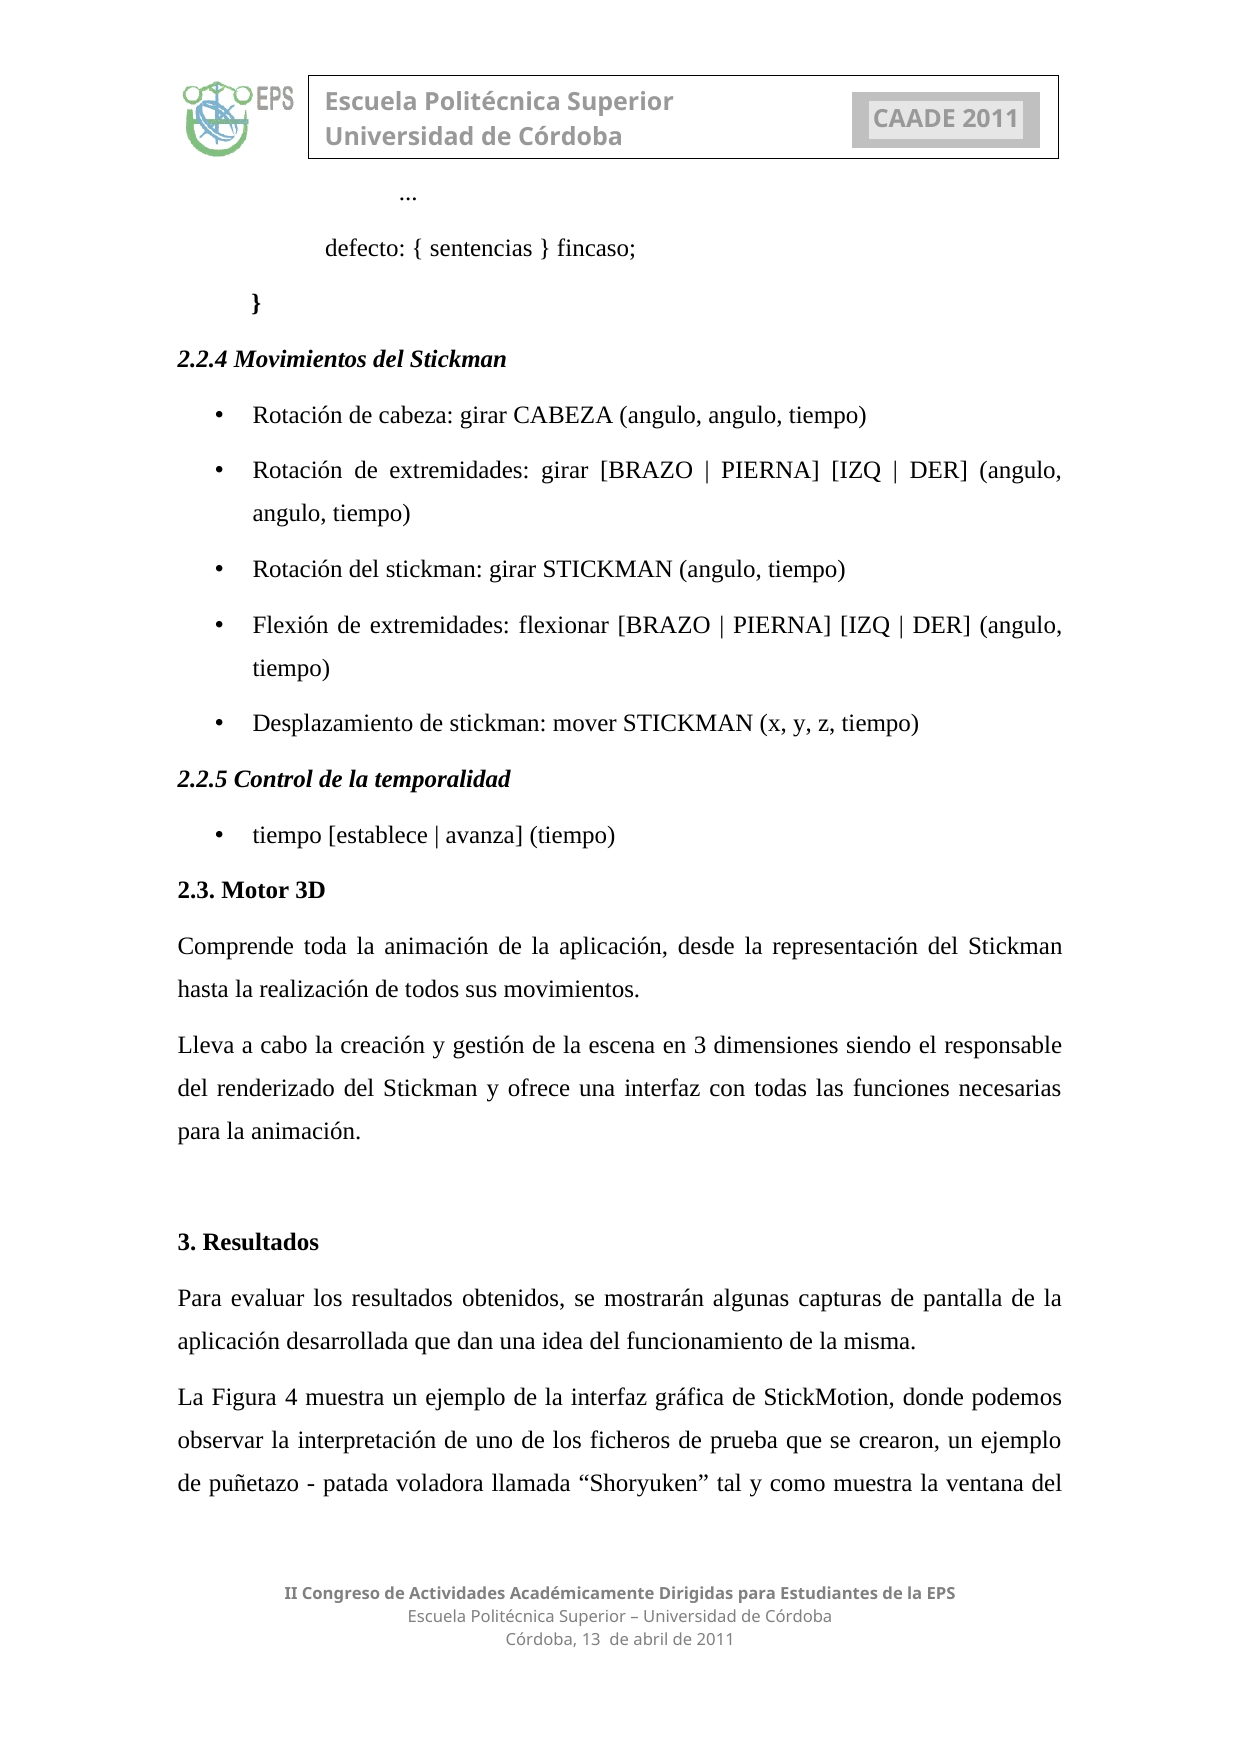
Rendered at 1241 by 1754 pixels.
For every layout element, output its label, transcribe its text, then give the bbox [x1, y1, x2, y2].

list tiempo [establece | avanza] (tiempo) [215, 820, 1063, 848]
text } [177, 288, 1063, 317]
list Rotación de extremidades: girar [BRAZO | PIERNA] [IZQ | DER] (angulo, angulo, tiempo) [215, 455, 1063, 527]
text Lleva a cabo la creación y gestión de la escena en 3 dimensiones siendo el responsable del renderizado del Stickman y ofrece una interfaz con todas las funciones necesarias para la animación. [177, 1030, 1063, 1145]
list Flexión de extremidades: flexionar [BRAZO | PIERNA] [IZQ | DER] (angulo, tiempo) [215, 610, 1063, 682]
text ... [177, 177, 1063, 206]
text 2.3. Motor 3D [177, 875, 1063, 904]
text Comprende toda la animación de la aplicación, desde la representación del Stickman hasta la realización de todos sus movimientos. [177, 931, 1063, 1003]
list Desplazamiento de stickman: mover STICKMAN (x, y, z, tiempo) [215, 708, 1063, 737]
text Para evaluar los resultados obtenidos, se mostrarán algunas capturas de pantalla de la aplicación desarrollada que dan una idea del funcionamiento de la misma. [177, 1283, 1063, 1355]
text La Figura 4 muestra un ejemplo de la interfaz gráfica de StickMotion, donde podemos observar la interpretación de uno de los ficheros de prueba que se crearon, un ejemplo de puñetazo - patada voladora llamada “Shoryuken” tal y como muestra la ventana del [177, 1382, 1063, 1497]
list Rotación del stickman: girar STICKMAN (angulo, tiempo) [215, 554, 1063, 583]
text 3. Resultados [177, 1227, 1063, 1256]
text 2.2.5 Control de la temporalidad [177, 764, 1063, 793]
list Rotación de cabeza: girar CABEZA (angulo, angulo, tiempo) [215, 400, 1063, 428]
text 2.2.4 Movimientos del Stickman [177, 344, 1063, 373]
text defecto: { sentencias } fincaso; [177, 233, 1063, 262]
